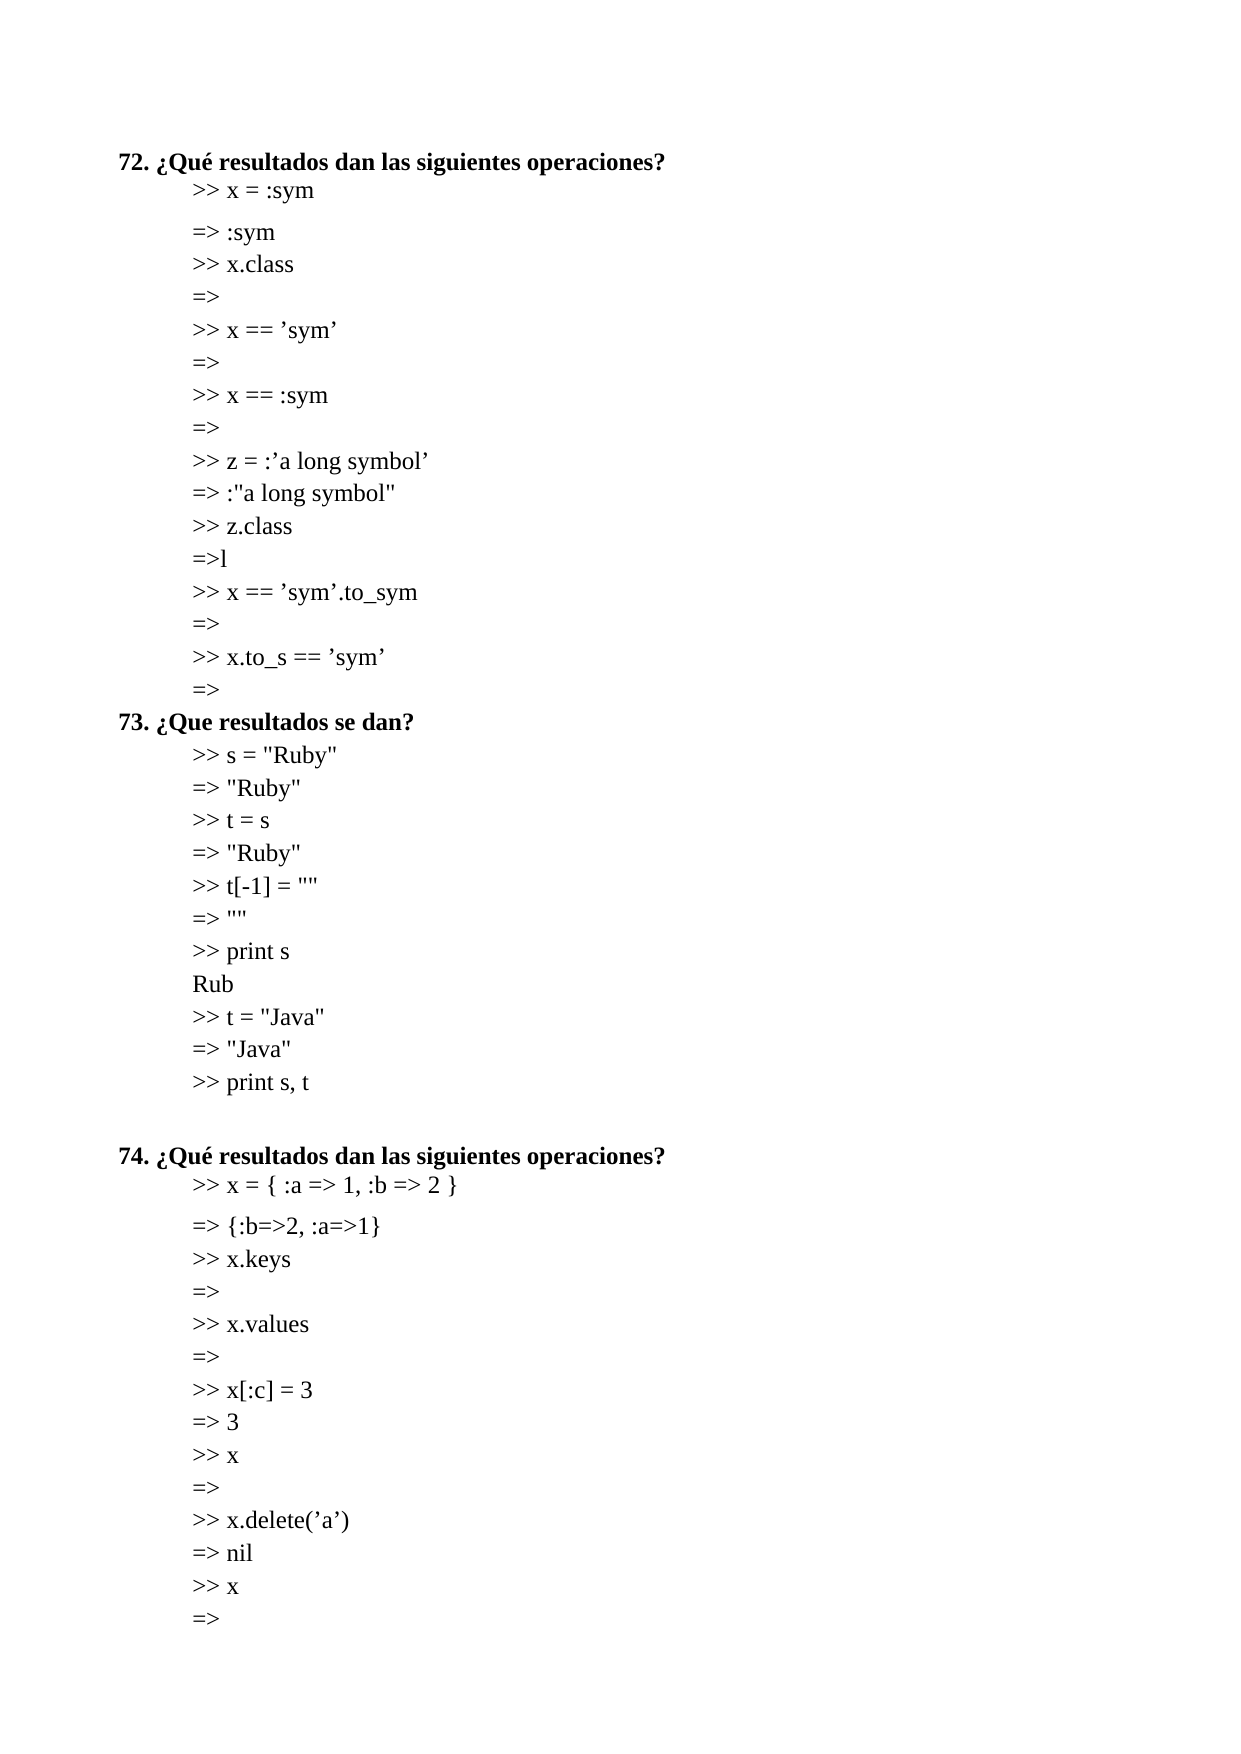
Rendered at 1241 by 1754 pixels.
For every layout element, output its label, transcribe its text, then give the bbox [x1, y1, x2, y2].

text >> t = s [118, 806, 1122, 834]
text >> s = "Ruby" [118, 740, 1122, 769]
text >> x [118, 1571, 1122, 1600]
text => [118, 413, 1122, 442]
text >> x.keys [118, 1244, 1122, 1273]
text 73. ¿Que resultados se dan? [118, 707, 1122, 736]
text 72. ¿Qué resultados dan las siguientes operaciones? [118, 147, 1122, 176]
text => [118, 1473, 1122, 1502]
text Rub [118, 969, 1122, 998]
text >> x [118, 1440, 1122, 1469]
text => {:b=>2, :a=>1} [118, 1211, 1122, 1240]
text 74. ¿Qué resultados dan las siguientes operaciones? [118, 1141, 1122, 1170]
text => "Ruby" [118, 838, 1122, 867]
text => [118, 1277, 1122, 1305]
text >> x == ’sym’.to_sym [118, 577, 1122, 605]
text => [118, 675, 1122, 703]
text >> print s [118, 936, 1122, 965]
text => [118, 348, 1122, 376]
text >> x = :sym [118, 176, 1122, 204]
text >> x = { :a => 1, :b => 2 } [118, 1170, 1122, 1199]
text >> x.to_s == ’sym’ [118, 642, 1122, 671]
text => :sym [118, 217, 1122, 246]
text => [118, 282, 1122, 311]
text >> z.class [118, 511, 1122, 540]
text => nil [118, 1538, 1122, 1567]
text >> print s, t [118, 1067, 1122, 1096]
text >> x.class [118, 249, 1122, 278]
text => "Java" [118, 1034, 1122, 1063]
text => 3 [118, 1407, 1122, 1436]
text => :"a long symbol" [118, 478, 1122, 507]
text => [118, 1604, 1122, 1632]
text >> t[-1] = "" [118, 871, 1122, 900]
text => "Ruby" [118, 773, 1122, 802]
text => [118, 609, 1122, 638]
text => [118, 1342, 1122, 1371]
text >> x.values [118, 1309, 1122, 1338]
text >> x == ’sym’ [118, 315, 1122, 344]
text =>l [118, 544, 1122, 573]
text >> x == :sym [118, 380, 1122, 409]
text >> x.delete(’a’) [118, 1506, 1122, 1534]
text >> t = "Java" [118, 1002, 1122, 1031]
text => "" [118, 904, 1122, 932]
text >> z = :’a long symbol’ [118, 446, 1122, 474]
text >> x[:c] = 3 [118, 1375, 1122, 1403]
